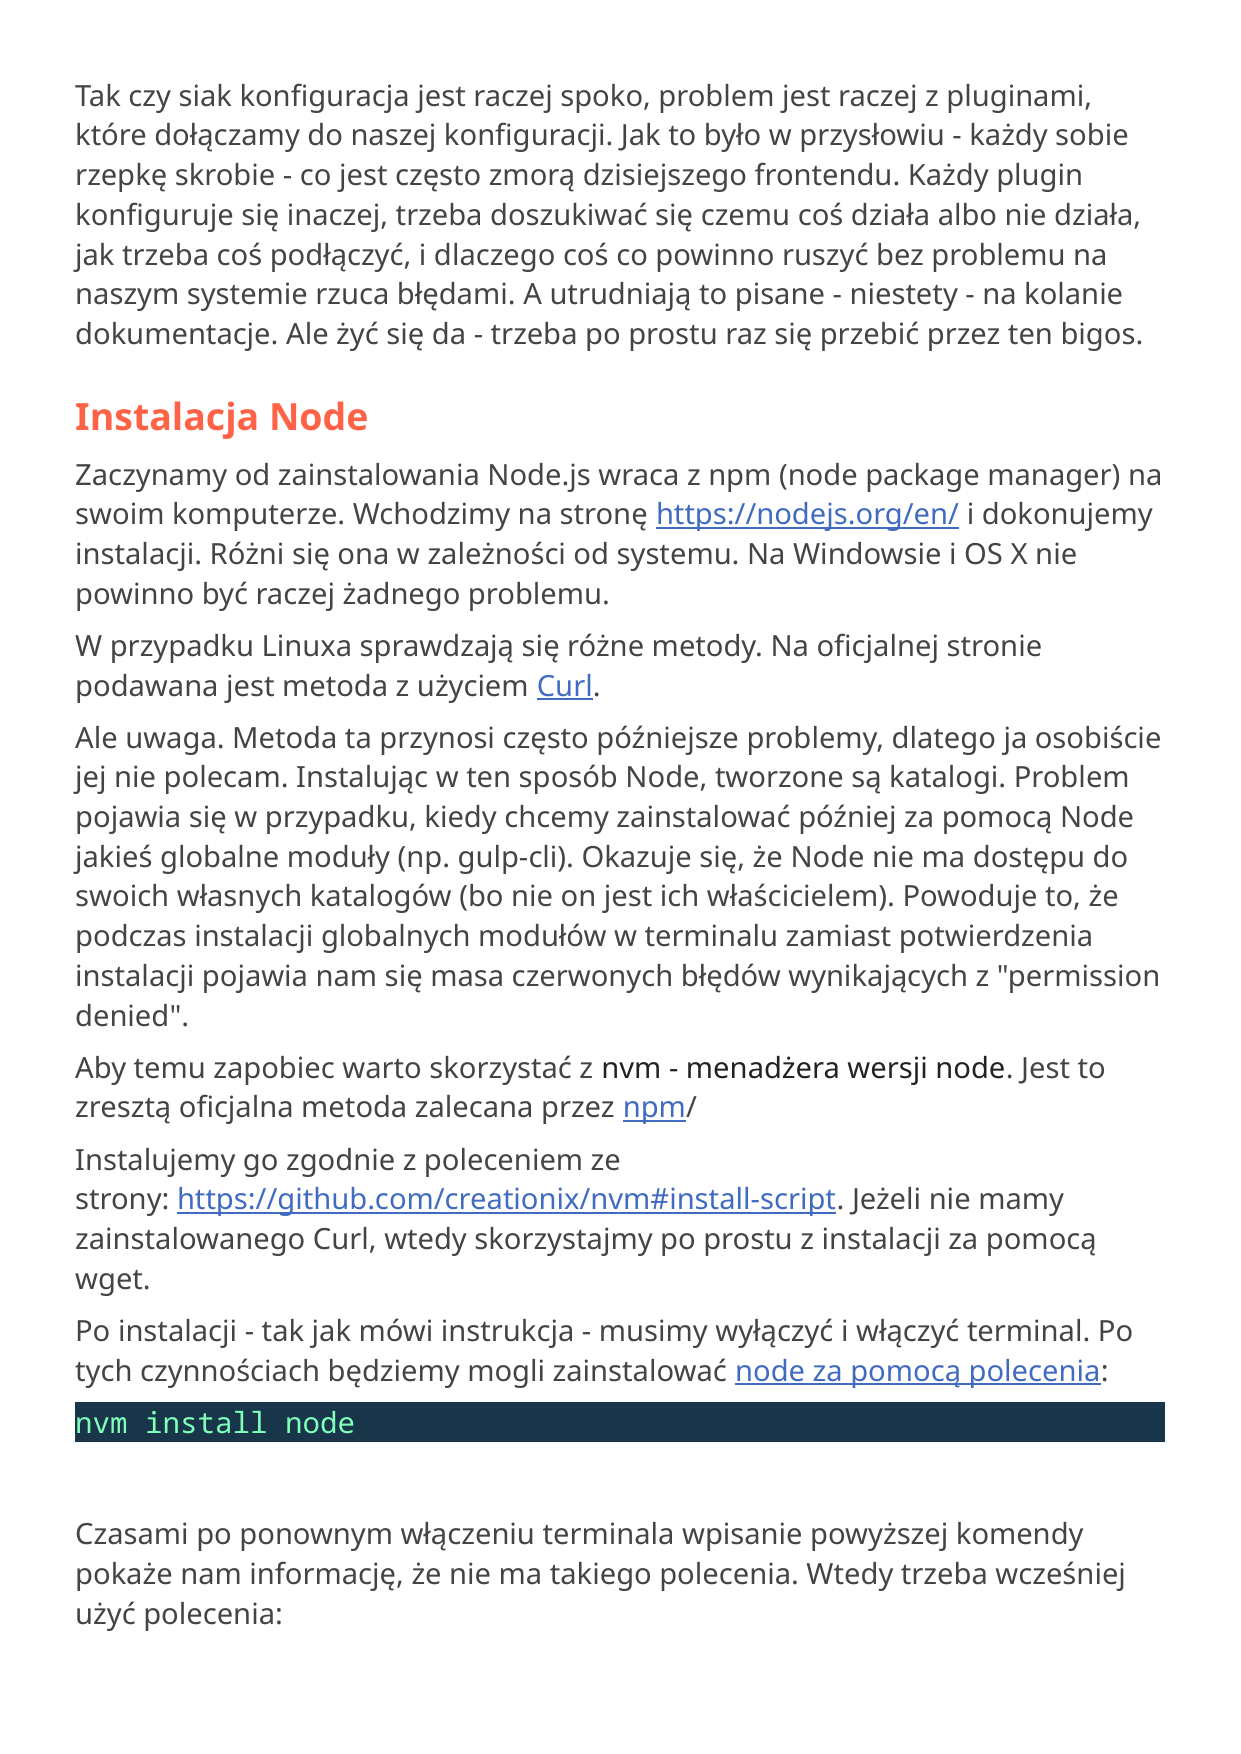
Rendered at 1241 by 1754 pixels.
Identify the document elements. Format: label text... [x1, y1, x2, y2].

text nvm install node [75, 1402, 1165, 1442]
text Zaczynamy od zainstalowania Node.js wraca z npm (node package manager) na swoim komputerze. Wchodzimy na stronę https://nodejs.org/en/ i dokonujemy instalacji. Różni się ona w zależności od systemu. Na Windowsie i OS X nie powinno być raczej żadnego problemu. [75, 454, 1165, 613]
text W przypadku Linuxa sprawdzają się różne metody. Na oficjalnej stronie podawana jest metoda z użyciem Curl. [75, 625, 1165, 704]
text Czasami po ponownym włączeniu terminala wpisanie powyższej komendy pokaże nam informację, że nie ma takiego polecenia. Wtedy trzeba wcześniej użyć polecenia: [75, 1514, 1165, 1633]
text Po instalacji - tak jak mówi instrukcja - musimy wyłączyć i włączyć terminal. Po tych czynnościach będziemy mogli zainstalować node za pomocą polecenia: [75, 1310, 1165, 1389]
text Ale uwaga. Metoda ta przynosi często późniejsze problemy, dlatego ja osobiście jej nie polecam. Instalując w ten sposób Node, tworzone są katalogi. Problem pojawia się w przypadku, kiedy chcemy zainstalować później za pomocą Node jakieś globalne moduły (np. gulp-cli). Okazuje się, że Node nie ma dostępu do swoich własnych katalogów (bo nie on jest ich właścicielem). Powoduje to, że podczas instalacji globalnych modułów w terminalu zamiast potwierdzenia instalacji pojawia nam się masa czerwonych błędów wynikających z "permission denied". [75, 717, 1165, 1034]
subtitle Instalacja Node [75, 390, 1165, 441]
text Aby temu zapobiec warto skorzystać z nvm - menadżera wersji node. Jest to zresztą oficjalna metoda zalecana przez npm/ [75, 1047, 1165, 1126]
text Instalujemy go zgodnie z poleceniem ze strony: https://github.com/creationix/nvm#install-script. Jeżeli nie mamy zainstalowanego Curl, wtedy skorzystajmy po prostu z instalacji za pomocą wget. [75, 1139, 1165, 1298]
text Tak czy siak konfiguracja jest raczej spoko, problem jest raczej z pluginami, które dołączamy do naszej konfiguracji. Jak to było w przysłowiu - każdy sobie rzepkę skrobie - co jest często zmorą dzisiejszego frontendu. Każdy plugin konfiguruje się inaczej, trzeba doszukiwać się czemu coś działa albo nie działa, jak trzeba coś podłączyć, i dlaczego coś co powinno ruszyć bez problemu na naszym systemie rzuca błędami. A utrudniają to pisane - niestety - na kolanie dokumentacje. Ale żyć się da - trzeba po prostu raz się przebić przez ten bigos. [75, 75, 1165, 353]
